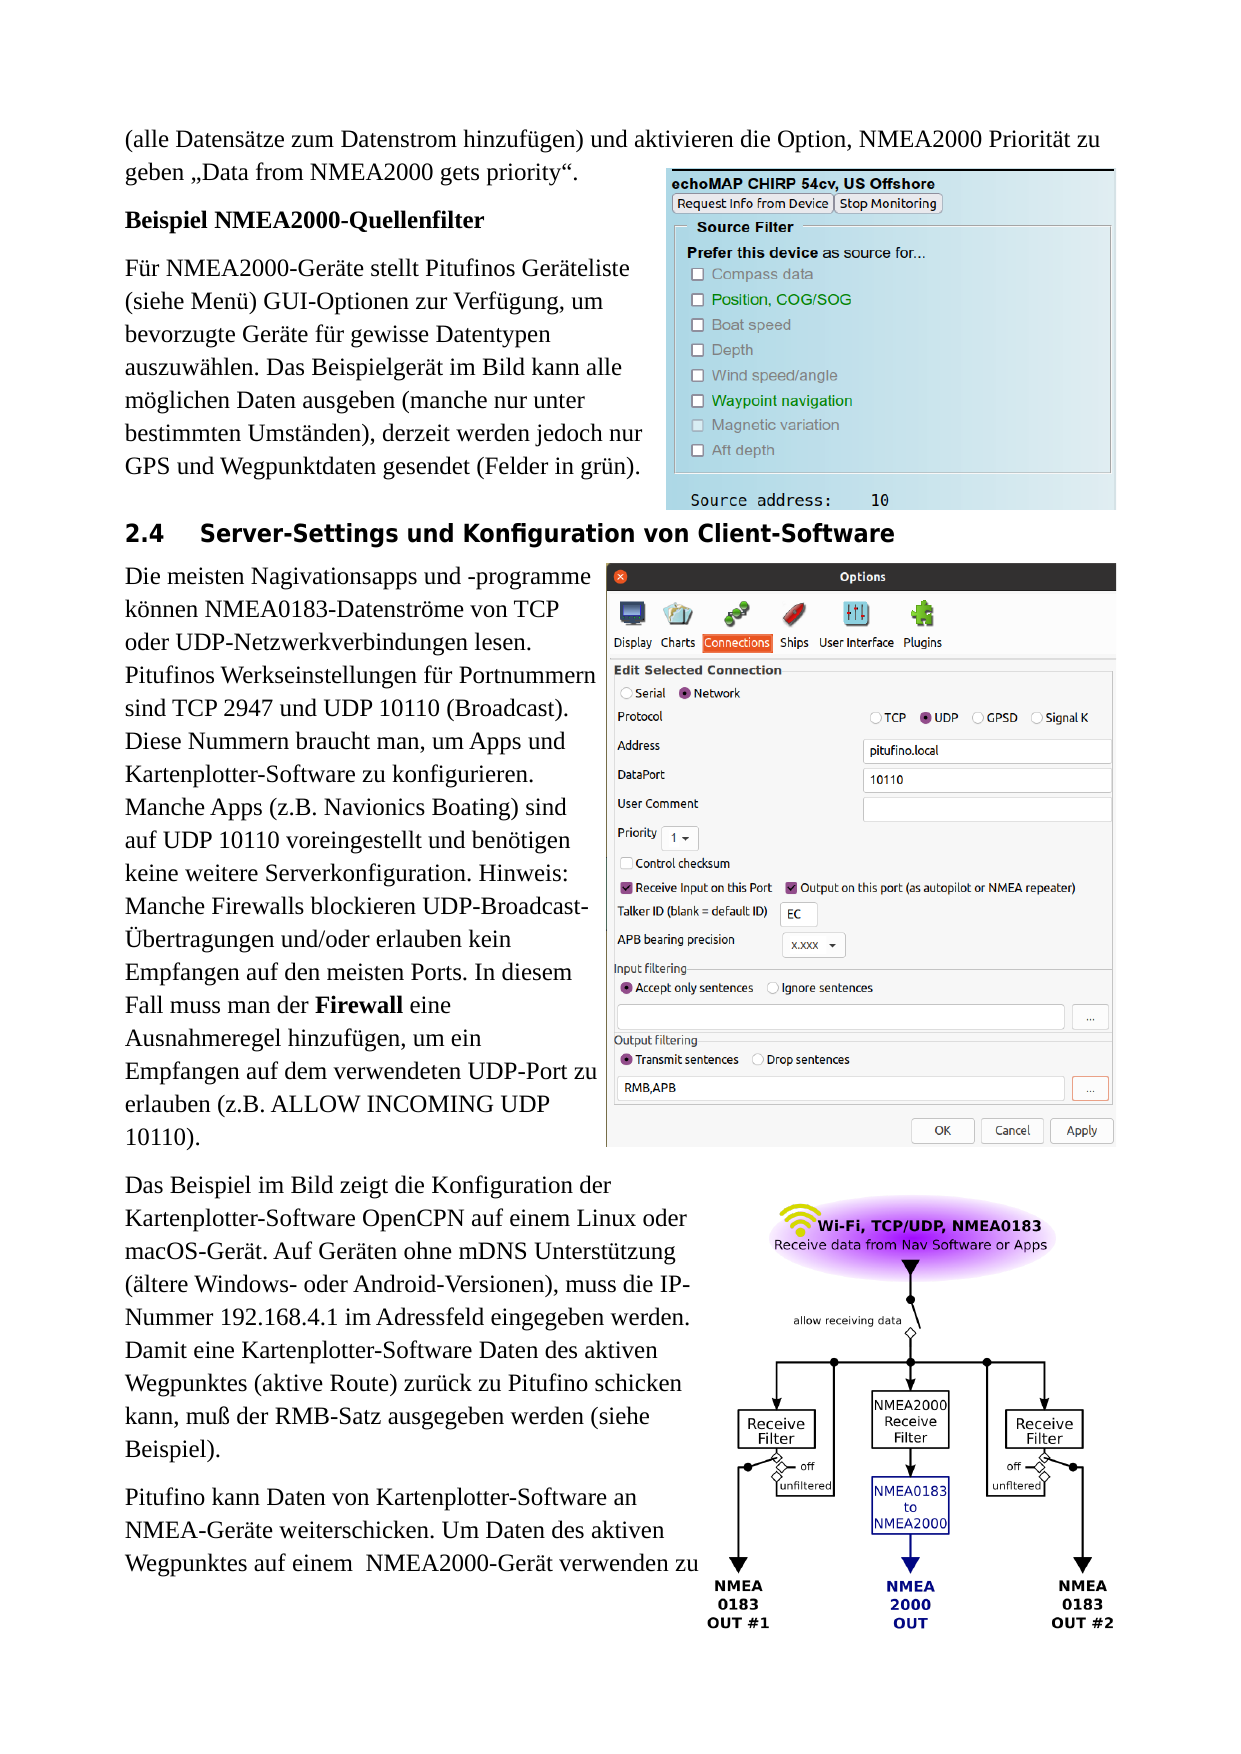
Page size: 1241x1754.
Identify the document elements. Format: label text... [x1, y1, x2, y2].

text Für NMEA2000-Geräte stellt Pitufinos Geräteliste (siehe Menü) GUI-Optionen zur Verfügung, um bevorzugte Geräte für gewisse Datentypen auszuwählen. Das Beispielgerät im Bild kann alle möglichen Daten ausgeben (manche nur unter bestimmten Umständen), derzeit werden jedoch nur GPS und Wegpunktdaten gesendet (Felder in grün). [124, 253, 666, 479]
text Das Beispiel im Bild zeigt die Konfiguration der Kartenplotter-Software OpenCPN auf einem Linux oder macOS-Gerät. Auf Geräten ohne mDNS Unterstützung (ältere Windows- oder Android-Versionen), muss die IP-Nummer 192.168.4.1 im Adressfeld eingegeben werden. Damit eine Kartenplotter-Software Daten des aktiven Wegpunktes (aktive Route) zurück zu Pitufino schicken kann, muß der RMB-Satz ausgegeben werden (siehe Beispiel). [124, 1170, 1116, 1463]
picture [666, 168, 1117, 510]
picture [705, 1194, 1117, 1629]
subtitle Server-Settings und Konfiguration von Client-Software [124, 519, 1116, 548]
text Pitufino kann Daten von Kartenplotter-Software an NMEA-Geräte weiterschicken. Um Daten des aktiven Wegpunktes auf einem NMEA2000-Gerät verwenden zu [124, 1482, 705, 1576]
picture [606, 563, 1117, 1147]
text Die meisten Nagivationsapps und -programme können NMEA0183-Datenströme von TCP oder UDP-Netzwerkverbindungen lesen. Pitufinos Werkseinstellungen für Portnummern sind TCP 2947 und UDP 10110 (Broadcast). Diese Nummern braucht man, um Apps und Kartenplotter-Software zu konfigurieren. Manche Apps (z.B. Navionics Boating) sind auf UDP 10110 voreingestellt und benötigen keine weitere Serverkonfiguration. Hinweis: Manche Firewalls blockieren UDP-Broadcast-Übertragungen und/oder erlauben kein Empfangen auf den meisten Ports. In diesem Fall muss man der Firewall eine Ausnahmeregel hinzufügen, um ein Empfangen auf dem verwendeten UDP-Port zu erlauben (z.B. ALLOW INCOMING UDP 10110). [124, 561, 1116, 1151]
text Beispiel NMEA2000-Quellenfilter [124, 205, 666, 234]
text (alle Datensätze zum Datenstrom hinzufügen) und aktivieren die Option, NMEA2000 Priorität zu geben „Data from NMEA2000 gets priority“. [124, 124, 1116, 186]
